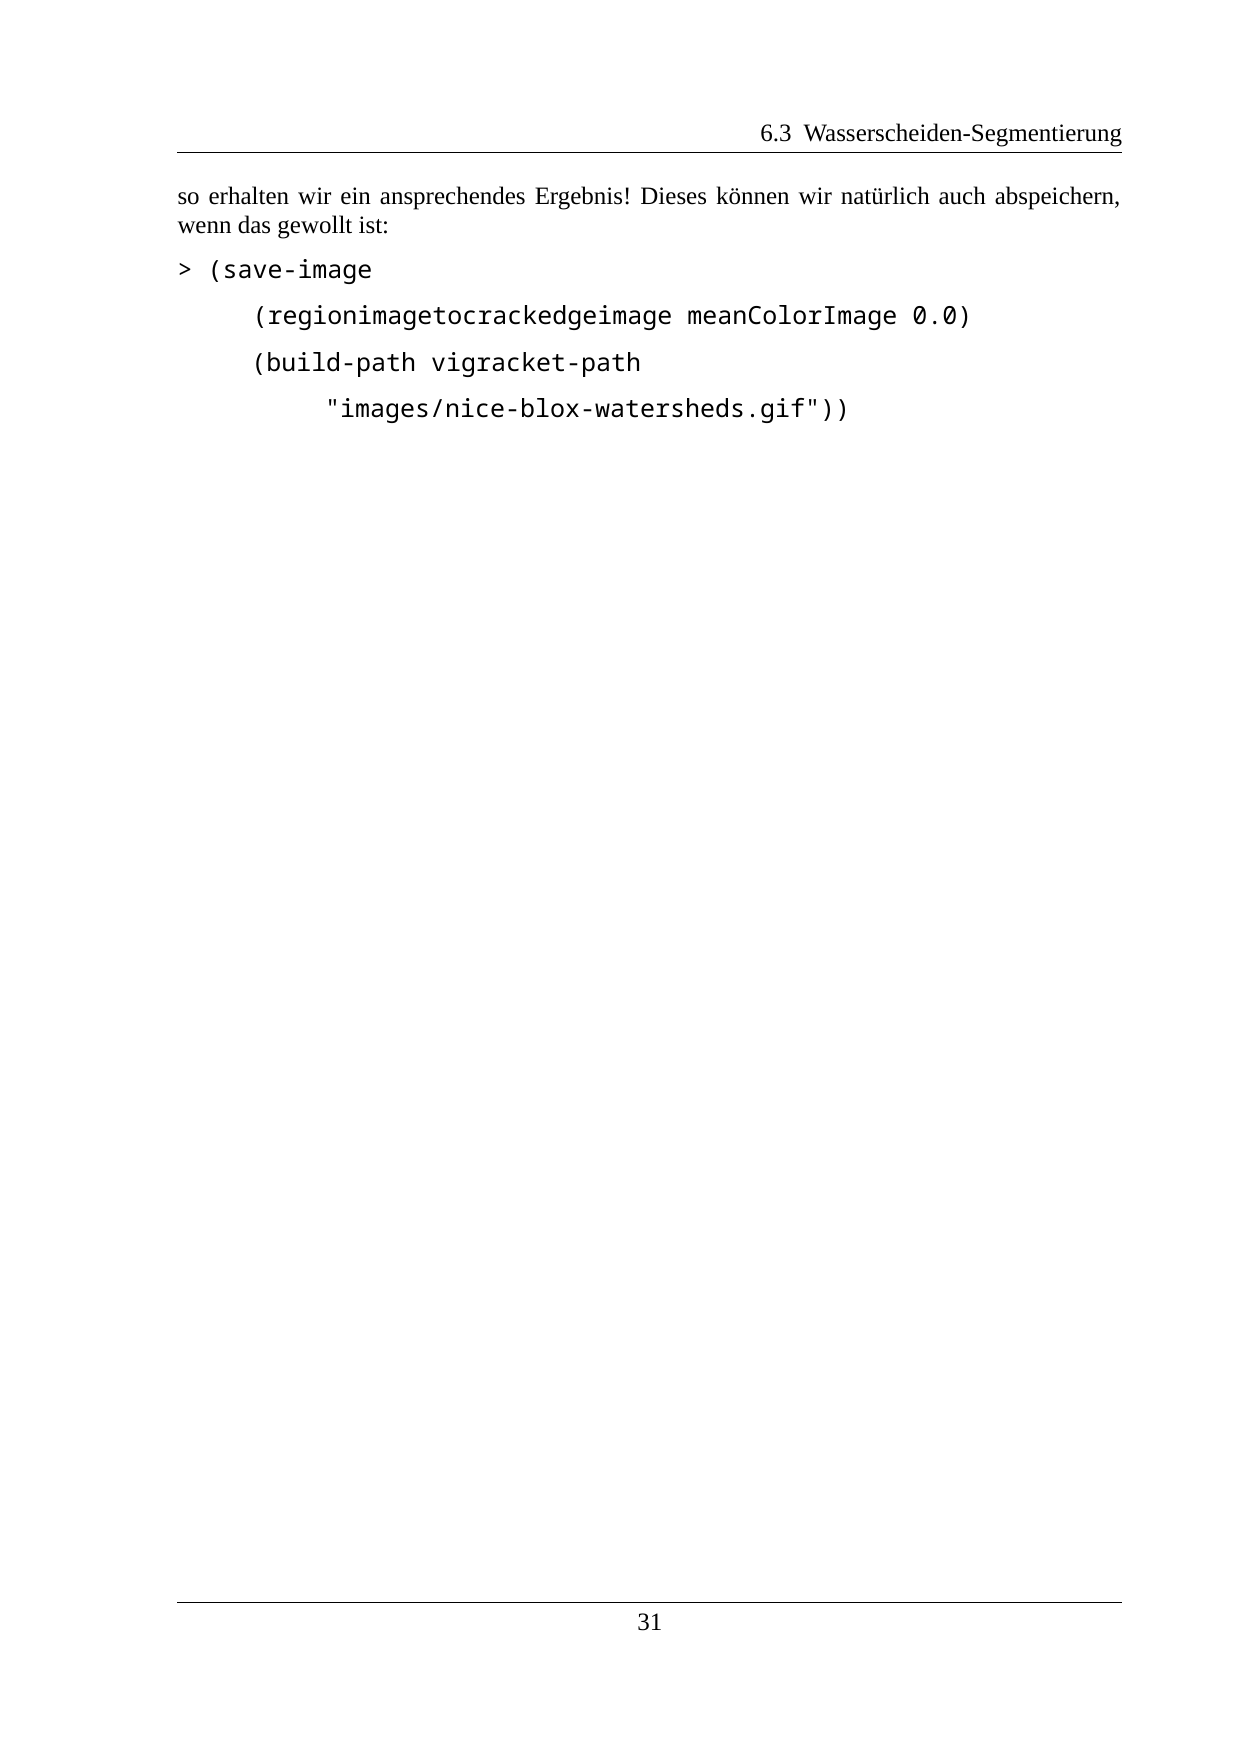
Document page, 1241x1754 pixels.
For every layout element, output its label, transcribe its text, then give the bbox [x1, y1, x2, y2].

text > (save-image [177, 251, 1122, 285]
text (build-path vigracket-path [177, 344, 1122, 378]
text "images/nice-blox-watersheds.gif")) [177, 391, 1122, 425]
text (regionimagetocrackedgeimage meanColorImage 0.0) [177, 298, 1122, 332]
text so erhalten wir ein ansprechendes Ergebnis! Dieses können wir natürlich auch abspeichern, wenn das gewollt ist: [177, 181, 1122, 239]
